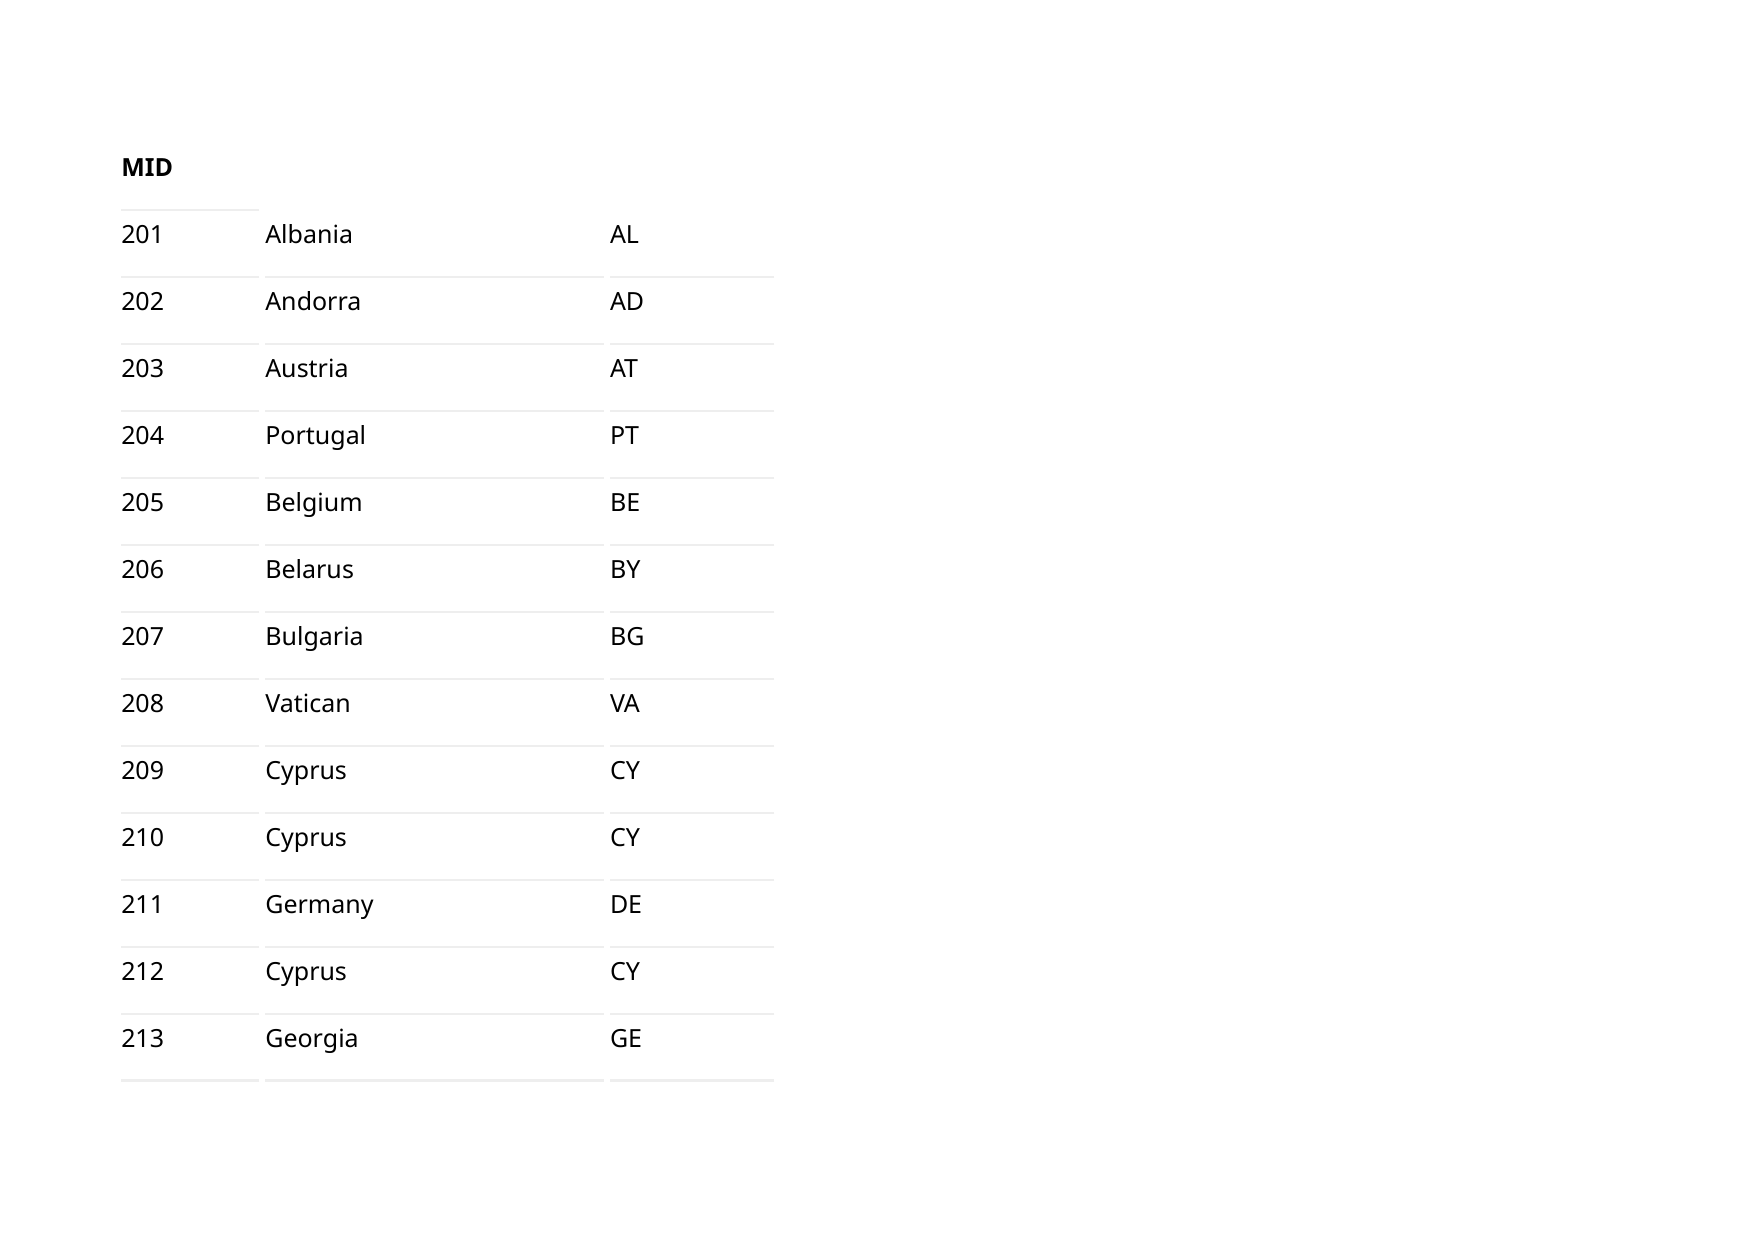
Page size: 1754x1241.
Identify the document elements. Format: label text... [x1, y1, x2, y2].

table_cell AD [607, 281, 777, 348]
table_cell 204 [118, 415, 262, 482]
table_cell Belgium [262, 482, 607, 549]
table_cell 202 [118, 281, 262, 348]
table_cell 210 [118, 817, 262, 884]
table_cell Germany [262, 884, 607, 951]
table_cell VA [607, 683, 777, 750]
table_cell Austria [262, 348, 607, 415]
table_cell Albania [262, 214, 607, 281]
table_cell AL [607, 214, 777, 281]
table_header MID [118, 118, 262, 214]
table_cell 207 [118, 616, 262, 683]
table_cell 212 [118, 951, 262, 1018]
table_cell 208 [118, 683, 262, 750]
table_cell Vatican [262, 683, 607, 750]
table_cell Portugal [262, 415, 607, 482]
table_cell 201 [118, 214, 262, 281]
table_cell CY [607, 951, 777, 1018]
table_cell BG [607, 616, 777, 683]
table_cell BE [607, 482, 777, 549]
table_cell GE [607, 1018, 777, 1084]
table_cell BY [607, 549, 777, 616]
table_header [607, 118, 777, 214]
table_cell 206 [118, 549, 262, 616]
table_cell AT [607, 348, 777, 415]
table_cell CY [607, 817, 777, 884]
table_cell Belarus [262, 549, 607, 616]
table_header [262, 118, 607, 214]
table_cell Cyprus [262, 951, 607, 1018]
table_cell 211 [118, 884, 262, 951]
table_cell 203 [118, 348, 262, 415]
table_cell DE [607, 884, 777, 951]
table_cell Andorra [262, 281, 607, 348]
table_cell Cyprus [262, 750, 607, 817]
table_cell Cyprus [262, 817, 607, 884]
table_cell Bulgaria [262, 616, 607, 683]
table_cell Georgia [262, 1018, 607, 1084]
table_cell CY [607, 750, 777, 817]
table_cell 205 [118, 482, 262, 549]
table_cell PT [607, 415, 777, 482]
table_cell 213 [118, 1018, 262, 1084]
table_cell 209 [118, 750, 262, 817]
